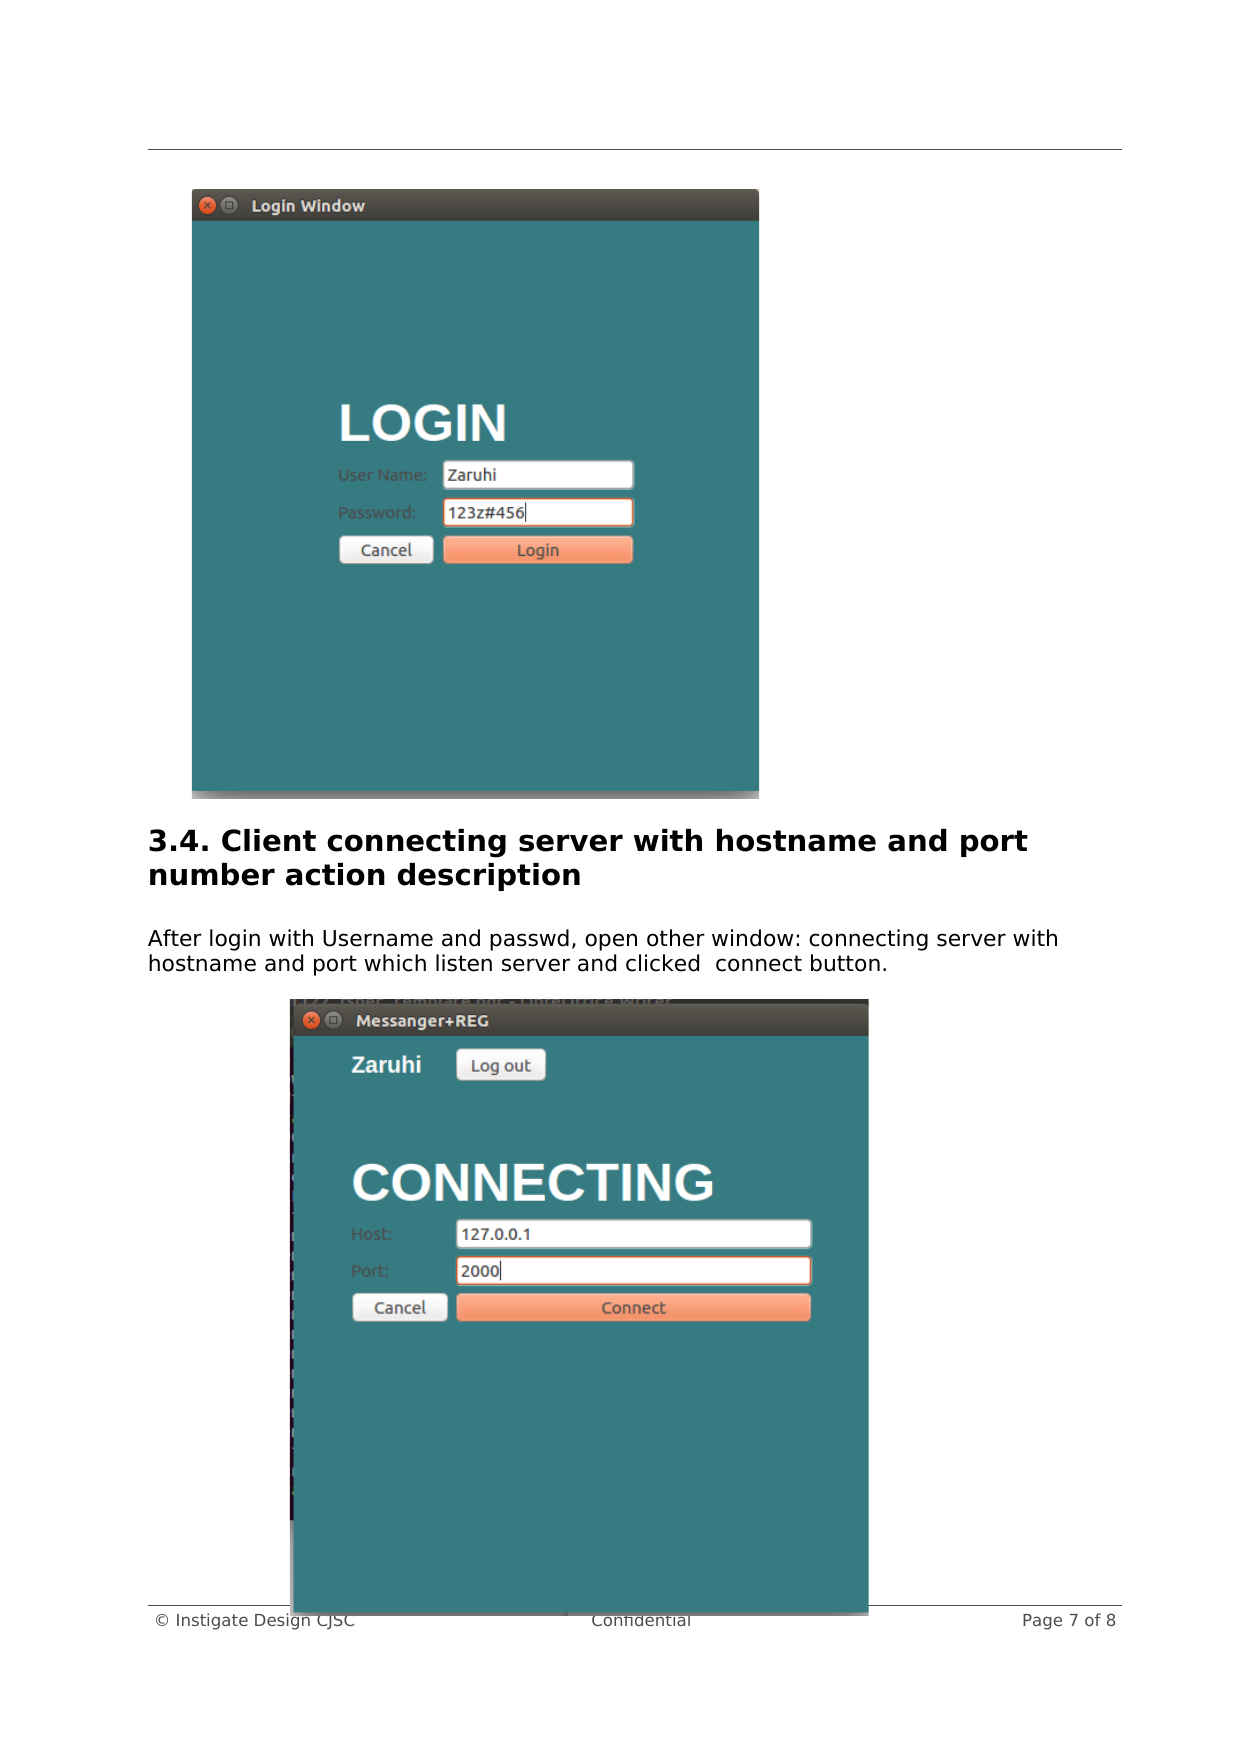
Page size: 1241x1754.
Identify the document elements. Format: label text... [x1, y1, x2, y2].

text 3.4. Client connecting server with hostname and port number action description [148, 824, 1122, 892]
text After login with Username and passwd, open other window: connecting server with hostname and port which listen server and clicked connect button. [148, 926, 1122, 977]
picture [289, 999, 869, 1616]
picture [191, 189, 760, 799]
